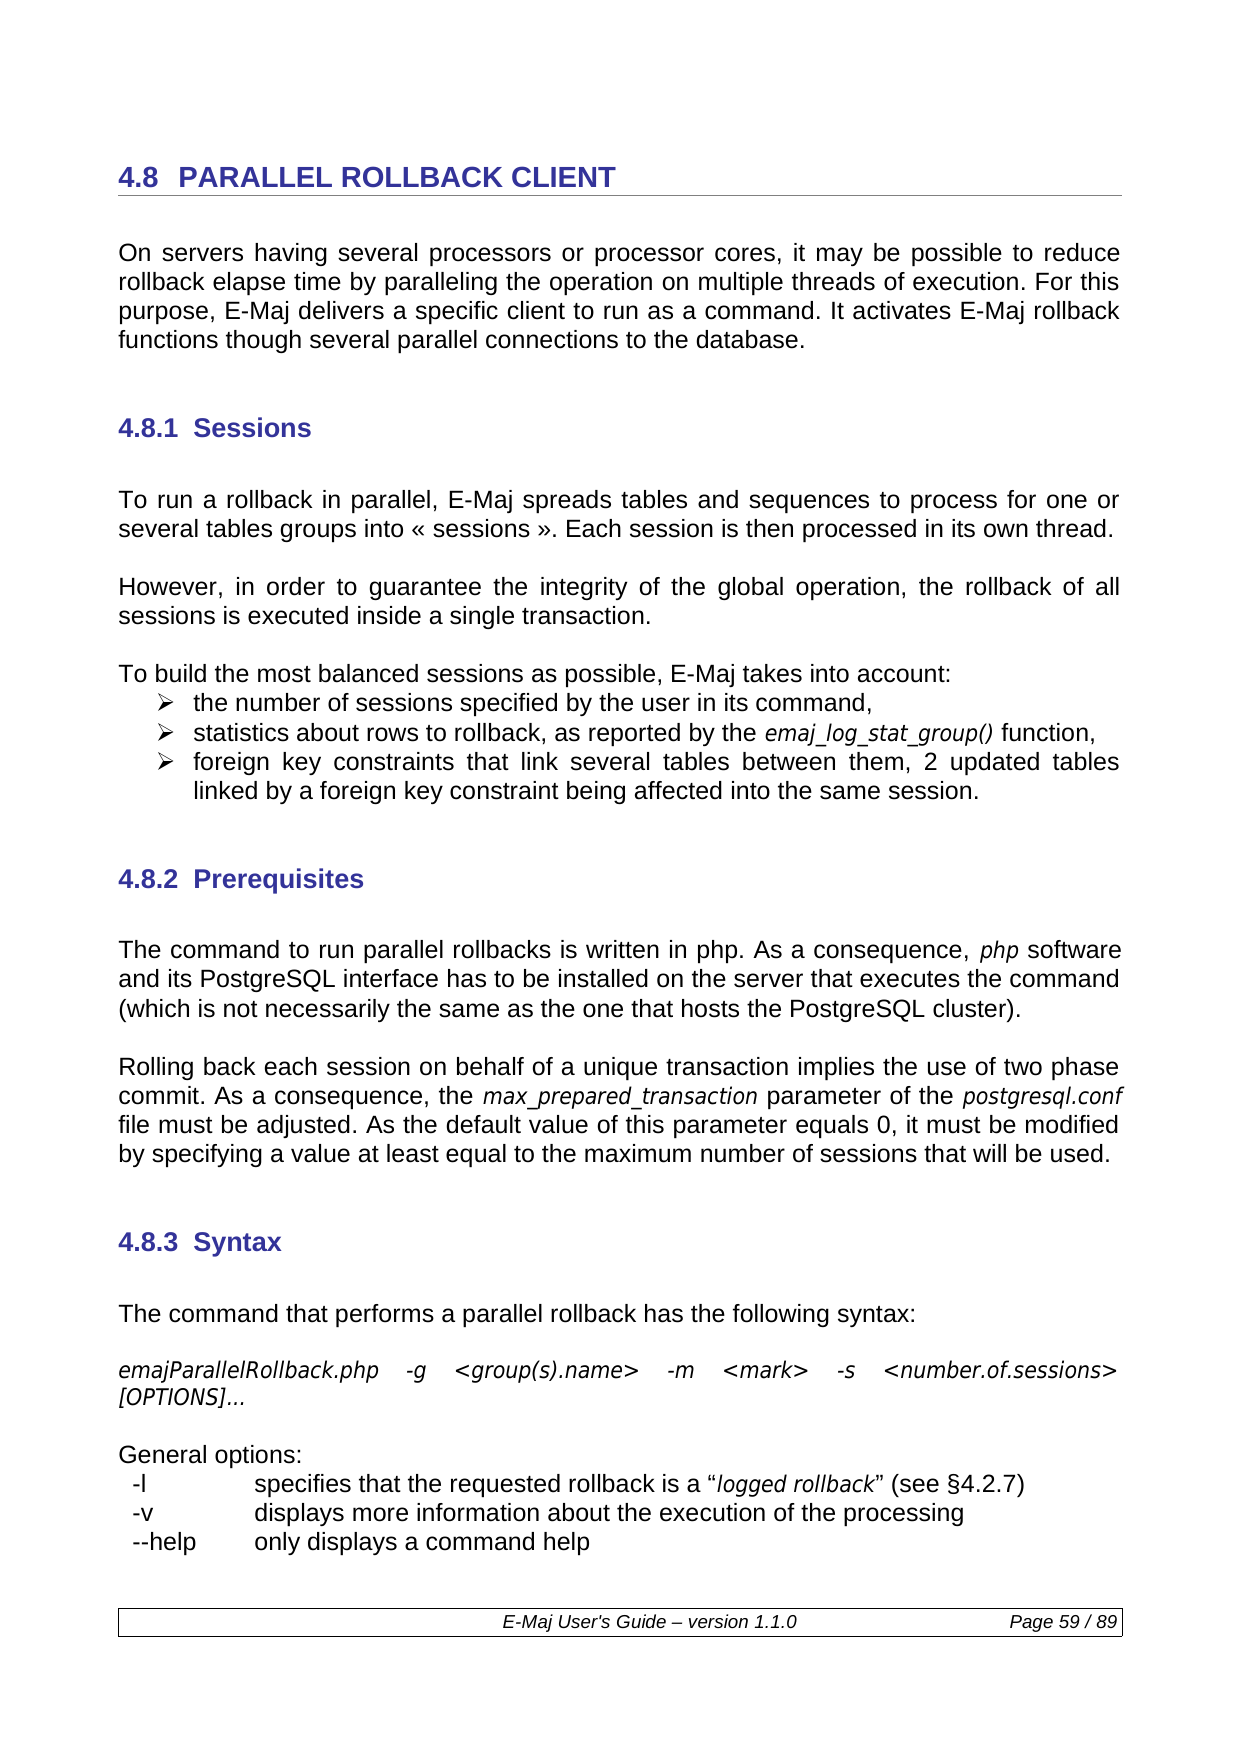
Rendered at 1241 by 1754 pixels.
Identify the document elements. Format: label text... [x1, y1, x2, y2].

text On servers having several processors or processor cores, it may be possible to reduce rollback elapse time by paralleling the operation on multiple threads of execution. For this purpose, E-Maj delivers a specific client to run as a command. It activates E-Maj rollback functions though several parallel connections to the database. [118, 238, 1122, 354]
list the number of sessions specified by the user in its command, [156, 688, 1122, 717]
text The command to run parallel rollbacks is written in php. As a consequence, php software and its PostgreSQL interface has to be installed on the server that executes the command (which is not necessarily the same as the one that hosts the PostgreSQL cluster). [118, 935, 1122, 1022]
list statistics about rows to rollback, as reported by the emaj_log_stat_group() function, [156, 717, 1122, 746]
text -l specifies that the requested rollback is a “logged rollback” (see §4.2.7) [118, 1469, 1122, 1498]
text To build the most balanced sessions as possible, E-Maj takes into account: [118, 659, 1122, 688]
text General options: [118, 1440, 1122, 1469]
subtitle Prerequisites [118, 863, 1122, 894]
subtitle Syntax [118, 1226, 1122, 1257]
subtitle Parallel Rollback client [118, 160, 1122, 195]
subtitle Sessions [118, 412, 1122, 443]
text Rolling back each session on behalf of a unique transaction implies the use of two phase commit. As a consequence, the max_prepared_transaction parameter of the postgresql.conf file must be adjusted. As the default value of this parameter equals 0, it must be modified by specifying a value at least equal to the maximum number of sessions that will be used. [118, 1052, 1122, 1168]
text --help only displays a command help [118, 1527, 1122, 1556]
text To run a rollback in parallel, E-Maj spreads tables and sequences to process for one or several tables groups into « sessions ». Each session is then processed in its own thread. [118, 485, 1122, 543]
text -v displays more information about the execution of the processing [118, 1498, 1122, 1527]
text However, in order to guarantee the integrity of the global operation, the rollback of all sessions is executed inside a single transaction. [118, 572, 1122, 630]
text The command that performs a parallel rollback has the following syntax: [118, 1298, 1122, 1328]
text emajParallelRollback.php -g <group(s).name> -m <mark> -s <number.of.sessions> [OPTIONS]... [118, 1357, 1122, 1411]
list foreign key constraints that link several tables between them, 2 updated tables linked by a foreign key constraint being affected into the same session. [156, 746, 1122, 804]
